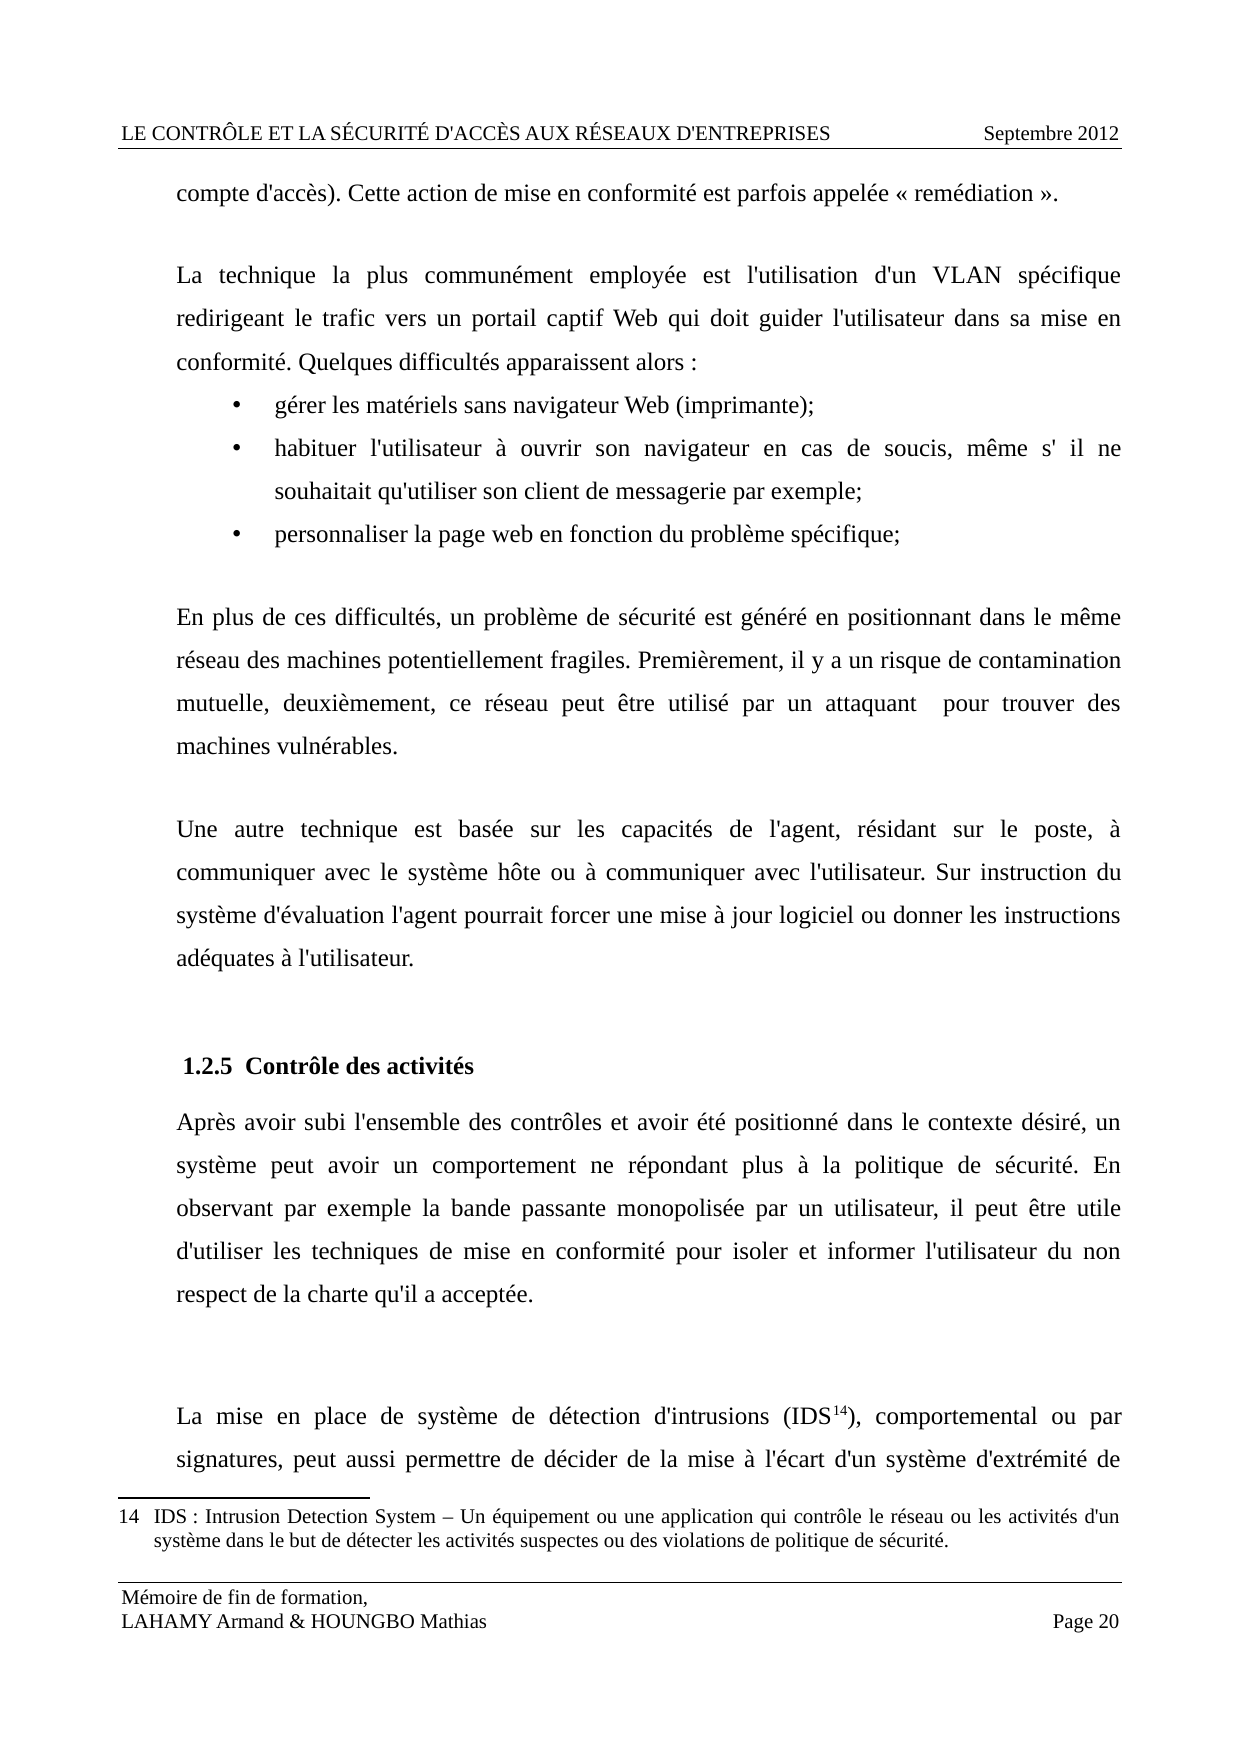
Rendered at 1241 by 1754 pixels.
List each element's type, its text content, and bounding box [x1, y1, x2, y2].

text La technique la plus communément employée est l'utilisation d'un VLAN spécifique redirigeant le trafic vers un portail captif Web qui doit guider l'utilisateur dans sa mise en conformité. Quelques difficultés apparaissent alors : [176, 260, 1122, 375]
list gérer les matériels sans navigateur Web (imprimante); [232, 390, 1122, 418]
list personnaliser la page web en fonction du problème spécifique; [232, 519, 1122, 548]
text compte d'accès). Cette action de mise en conformité est parfois appelée « remédiation ». [176, 178, 1122, 206]
text Une autre technique est basée sur les capacités de l'agent, résidant sur le poste, à communiquer avec le système hôte ou à communiquer avec l'utilisateur. Sur instruction du système d'évaluation l'agent pourrait forcer une mise à jour logiciel ou donner les instructions adéquates à l'utilisateur. [176, 814, 1122, 972]
list habituer l'utilisateur à ouvrir son navigateur en cas de soucis, même s' il ne souhaitait qu'utiliser son client de messagerie par exemple; [232, 433, 1122, 505]
text En plus de ces difficultés, un problème de sécurité est généré en positionnant dans le même réseau des machines potentiellement fragiles. Premièrement, il y a un risque de contamination mutuelle, deuxièmement, ce réseau peut être utilisé par un attaquant pour trouver des machines vulnérables. [176, 602, 1122, 760]
text IDS : Intrusion Detection System – Un équipement ou une application qui contrôle le réseau ou les activités d'un système dans le but de détecter les activités suspectes ou des violations de politique de sécurité. [118, 1504, 1122, 1552]
text Après avoir subi l'ensemble des contrôles et avoir été positionné dans le contexte désiré, un système peut avoir un comportement ne répondant plus à la politique de sécurité. En observant par exemple la bande passante monopolisée par un utilisateur, il peut être utile d'utiliser les techniques de mise en conformité pour isoler et informer l'utilisateur du non respect de la charte qu'il a acceptée. [176, 1107, 1122, 1308]
subtitle 1.2.5 Contrôle des activités [176, 1051, 1122, 1080]
text La mise en place de système de détection d'intrusions (IDS), comportemental ou par signatures, peut aussi permettre de décider de la mise à l'écart d'un système d'extrémité de [176, 1401, 1122, 1473]
